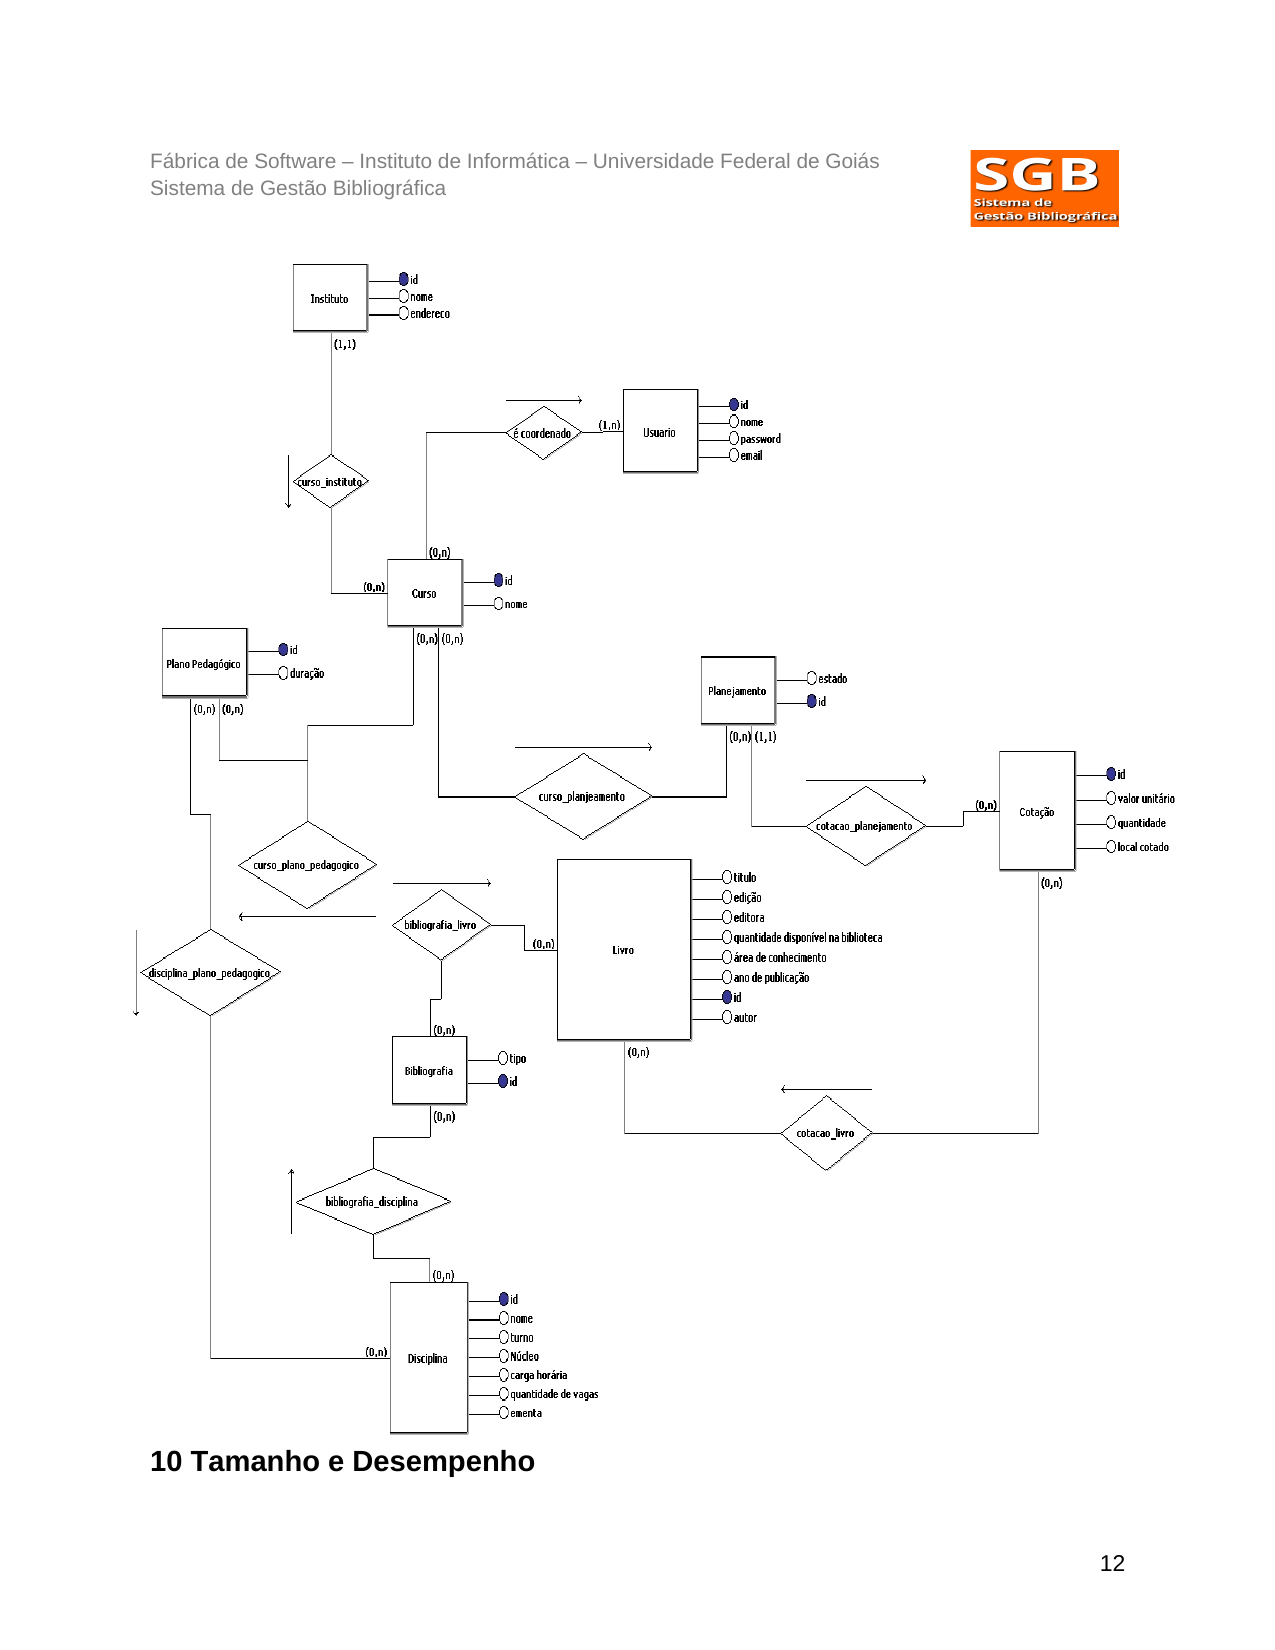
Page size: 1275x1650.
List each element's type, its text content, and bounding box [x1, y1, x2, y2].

picture [970, 150, 1119, 227]
picture [92, 256, 1183, 1441]
subtitle 10 Tamanho e Desempenho [150, 1441, 1125, 1478]
